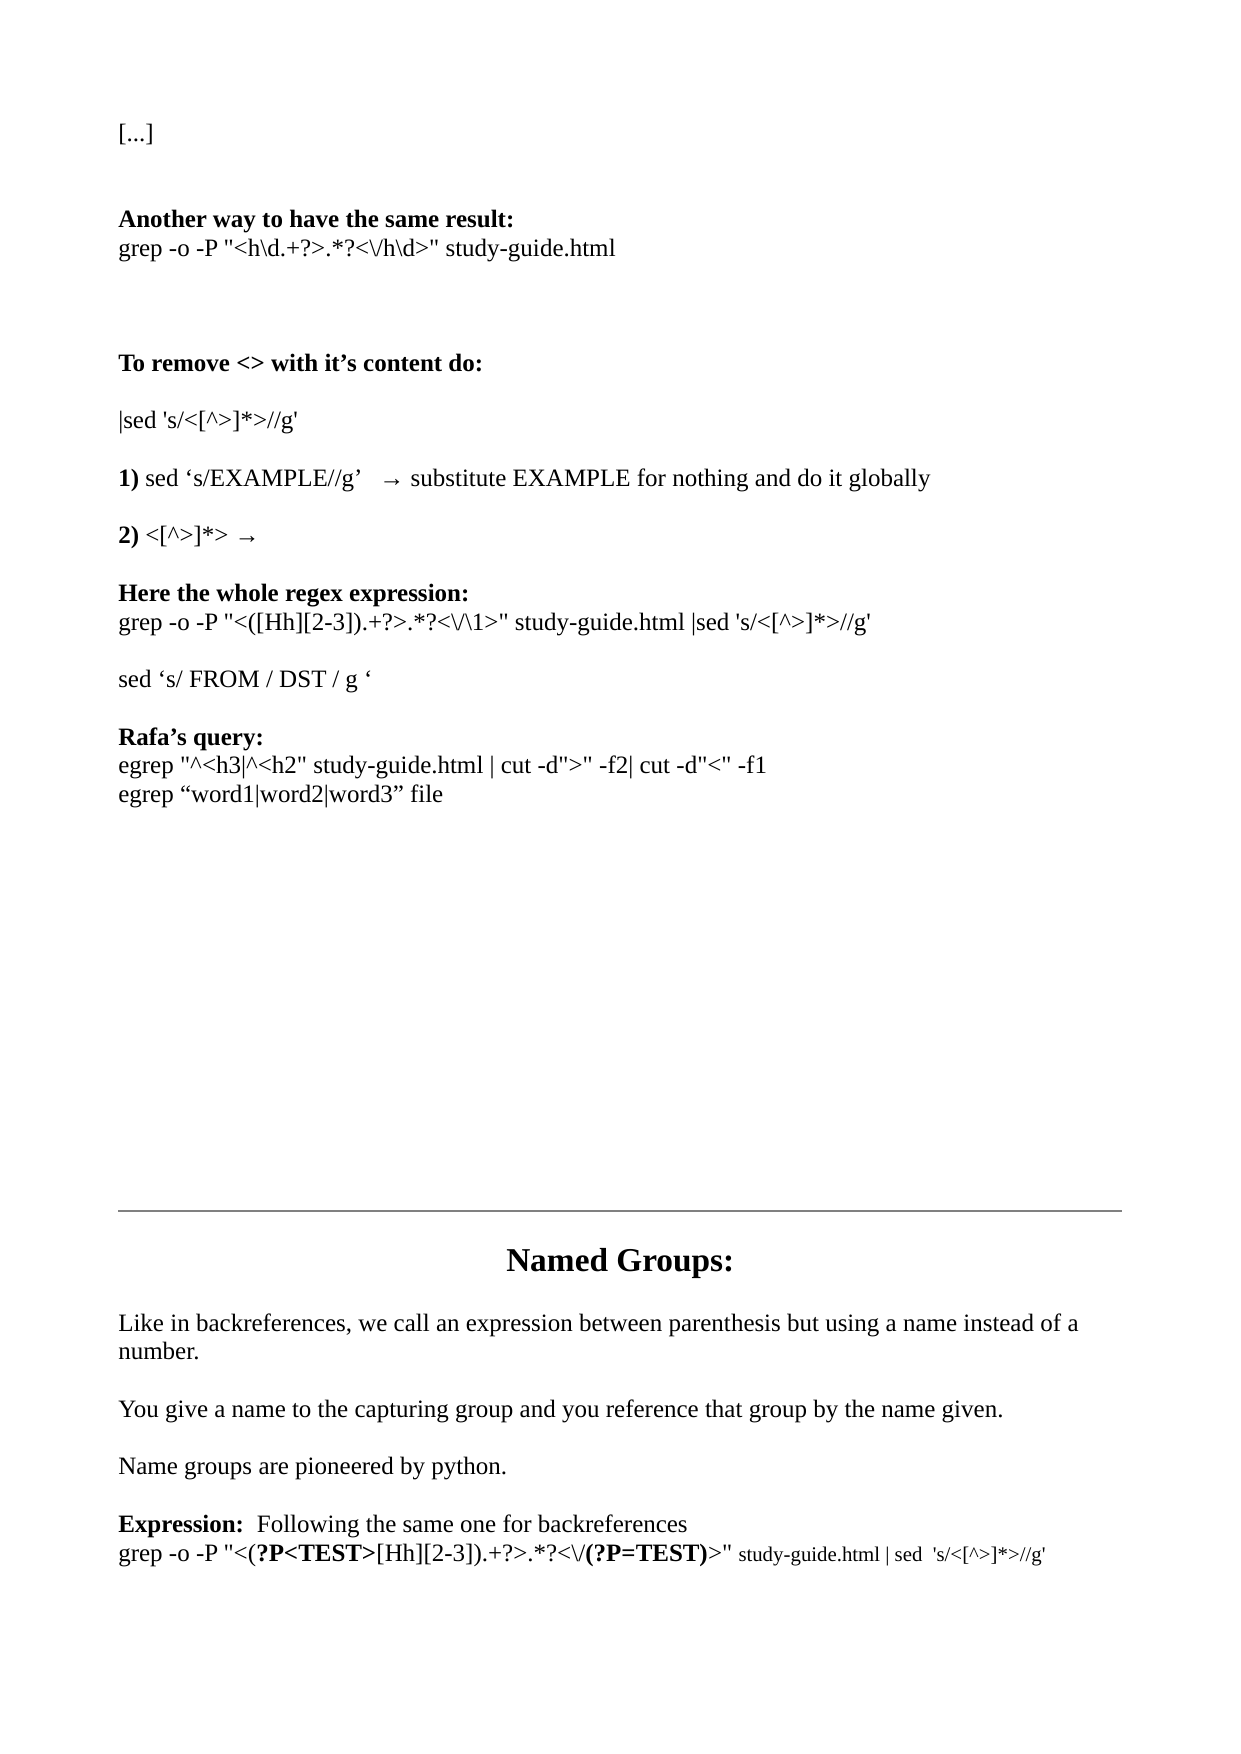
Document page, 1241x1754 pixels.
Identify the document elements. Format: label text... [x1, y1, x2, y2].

text You give a name to the capturing group and you reference that group by the name given. [118, 1394, 1122, 1423]
text 1) sed ‘s/EXAMPLE//g’ → substitute EXAMPLE for nothing and do it globally [118, 463, 1122, 492]
text 2) <[^>]*> → [118, 521, 1122, 549]
text Like in backreferences, we call an expression between parenthesis but using a name instead of a number. [118, 1308, 1122, 1365]
text egrep “word1|word2|word3” file [118, 779, 1122, 808]
text egrep "^<h3|^<h2" study-guide.html | cut -d">" -f2| cut -d"<" -f1 [118, 751, 1122, 779]
text Here the whole regex expression: [118, 578, 1122, 607]
text sed ‘s/ FROM / DST / g ‘ [118, 664, 1122, 693]
text Expression: Following the same one for backreferences [118, 1509, 1122, 1538]
text Name groups are pioneered by python. [118, 1451, 1122, 1480]
text To remove <> with it’s content do: [118, 348, 1122, 377]
text [...] [118, 118, 1122, 147]
text grep -o -P "<(?P<TEST>[Hh][2-3]).+?>.*?<\/(?P=TEST)>" study-guide.html | sed 's/<[^>]*>//g' [118, 1538, 1122, 1566]
text grep -o -P "<([Hh][2-3]).+?>.*?<\/\1>" study-guide.html |sed 's/<[^>]*>//g' [118, 607, 1122, 636]
text grep -o -P "<h\d.+?>.*?<\/h\d>" study-guide.html [118, 233, 1122, 262]
text Named Groups: [118, 1241, 1122, 1279]
text Another way to have the same result: [118, 204, 1122, 233]
text Rafa’s query: [118, 722, 1122, 751]
text |sed 's/<[^>]*>//g' [118, 406, 1122, 434]
